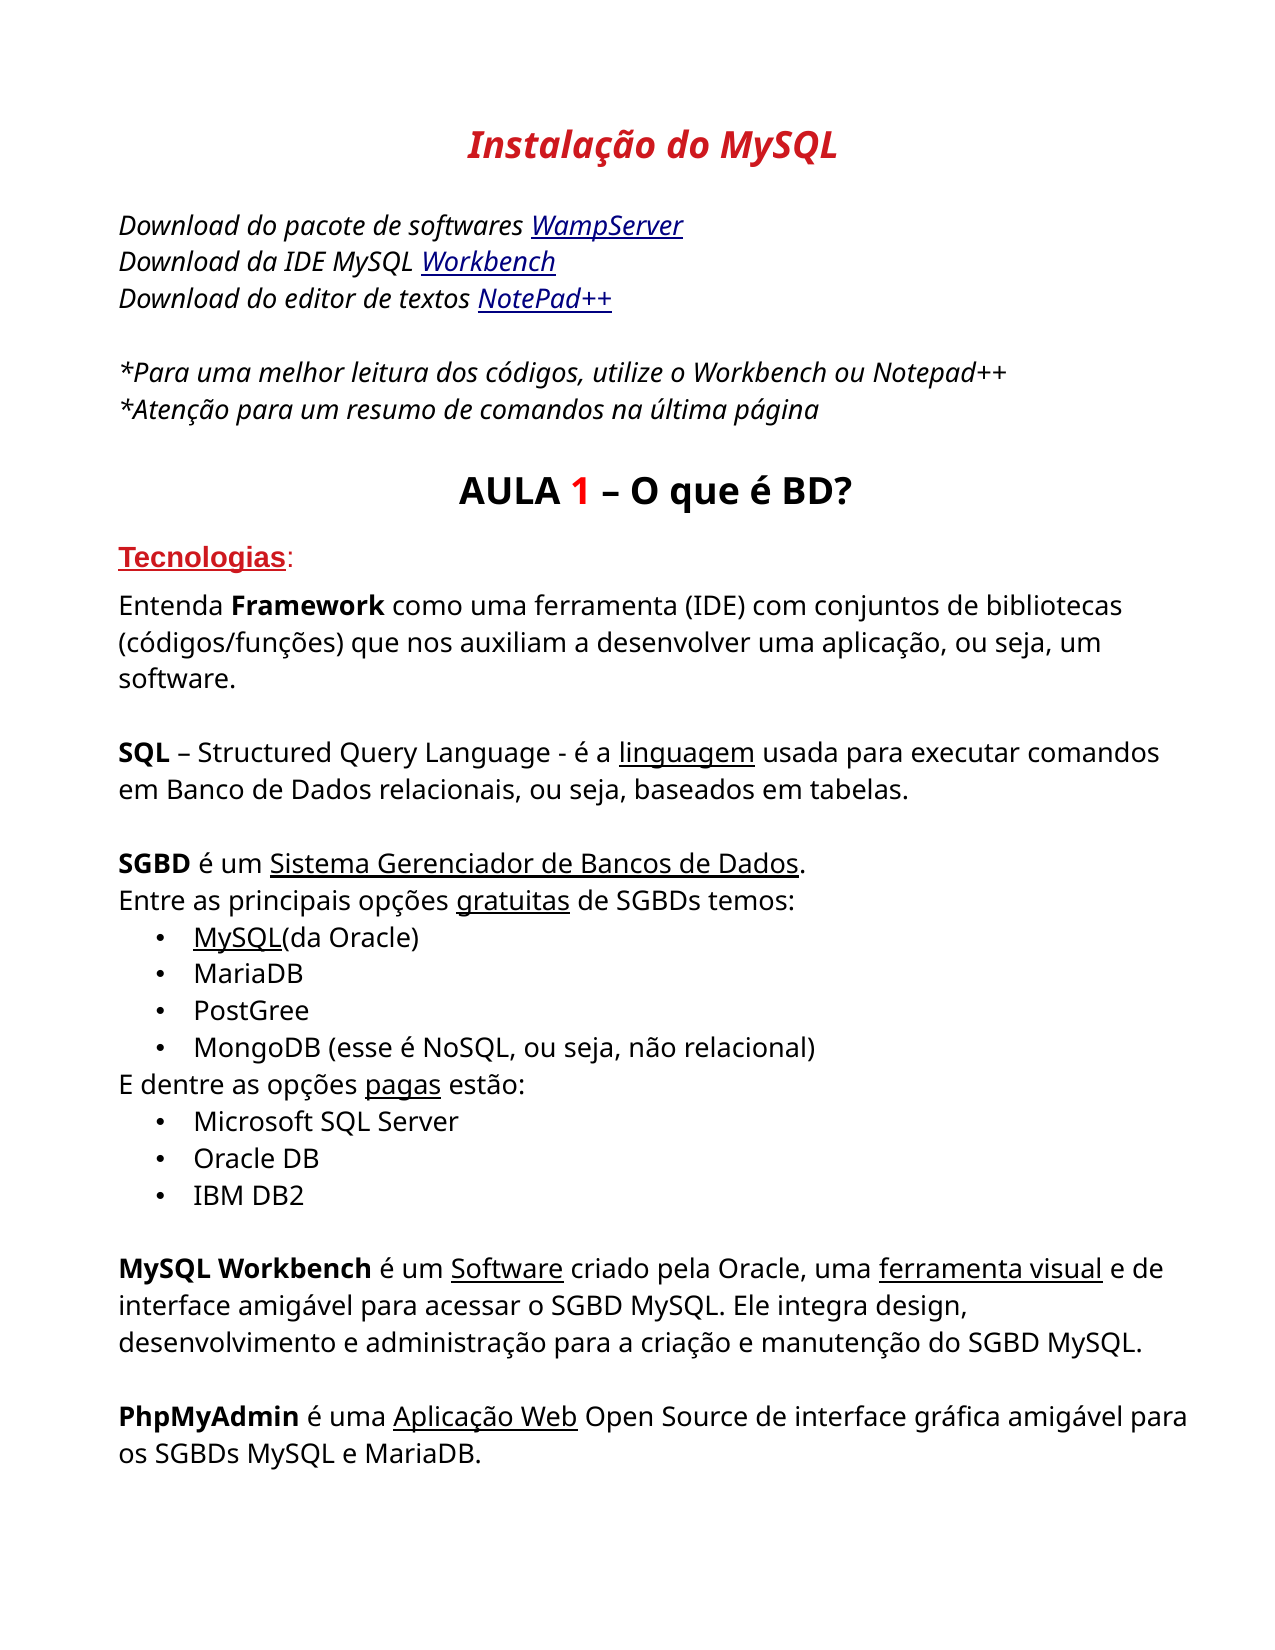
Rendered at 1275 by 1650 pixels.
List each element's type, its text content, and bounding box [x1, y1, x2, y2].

list MySQL(da Oracle) [156, 918, 1193, 955]
list PostGree [156, 992, 1193, 1029]
text Instalação do MySQL [118, 118, 1193, 169]
text Download do editor de textos NotePad++ [118, 280, 1193, 317]
text SGBD é um Sistema Gerenciador de Bancos de Dados. [118, 844, 1193, 881]
text E dentre as opções pagas estão: [118, 1066, 1193, 1102]
text *Atenção para um resumo de comandos na última página [118, 390, 1193, 427]
text Download do pacote de softwares WampServer [118, 206, 1193, 243]
text Entre as principais opções gratuitas de SGBDs temos: [118, 881, 1193, 918]
text MySQL Workbench é um Software criado pela Oracle, uma ferramenta visual e de interface amigável para acessar o SGBD MySQL. Ele integra design, desenvolvimento e administração para a criação e manutenção do SGBD MySQL. [118, 1250, 1193, 1361]
subtitle Tecnologias: [118, 540, 1193, 574]
list MongoDB (esse é NoSQL, ou seja, não relacional) [156, 1029, 1193, 1066]
text Download da IDE MySQL Workbench [118, 243, 1193, 280]
text *Para uma melhor leitura dos códigos, utilize o Workbench ou Notepad++ [118, 353, 1193, 390]
list Oracle DB [156, 1139, 1193, 1176]
list IBM DB2 [156, 1176, 1193, 1213]
list Microsoft SQL Server [156, 1102, 1193, 1139]
text SQL – Structured Query Language - é a linguagem usada para executar comandos em Banco de Dados relacionais, ou seja, baseados em tabelas. [118, 734, 1193, 807]
text Entenda Framework como uma ferramenta (IDE) com conjuntos de bibliotecas (códigos/funções) que nos auxiliam a desenvolver uma aplicação, ou seja, um software. [118, 586, 1223, 697]
list MariaDB [156, 955, 1193, 992]
text AULA 1 – O que é BD? [118, 464, 1193, 515]
text PhpMyAdmin é uma Aplicação Web Open Source de interface gráfica amigável para os SGBDs MySQL e MariaDB. [118, 1397, 1193, 1471]
